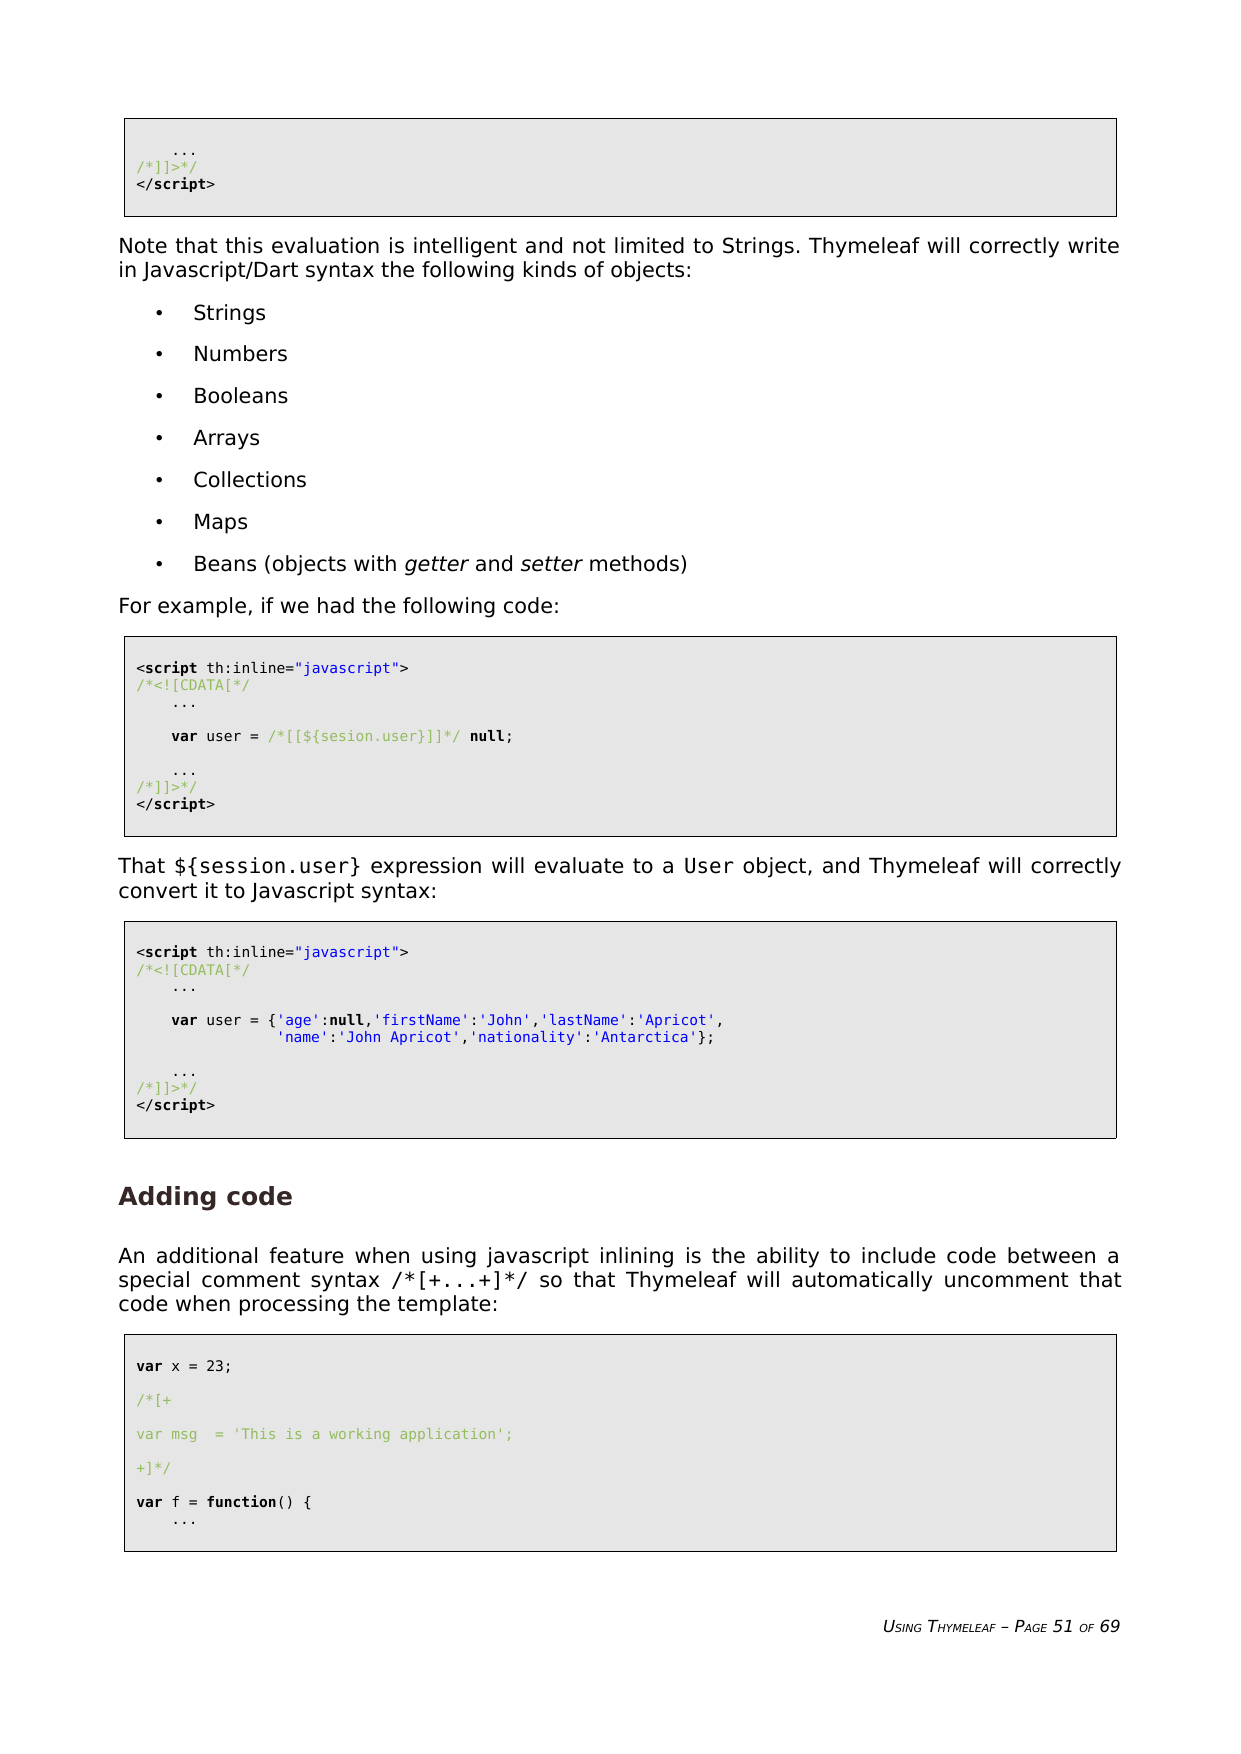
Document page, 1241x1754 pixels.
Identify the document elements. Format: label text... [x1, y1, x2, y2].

list Arrays [156, 426, 1122, 451]
text ... /*]]>*/ </script> [125, 119, 1116, 216]
list Numbers [156, 342, 1122, 367]
list Collections [156, 468, 1122, 493]
text <script th:inline="javascript"> /*<![CDATA[*/ ... var user = /*[[${sesion.user}]]*/ null; ... /*]]>*/ </script> [125, 637, 1116, 836]
text For example, if we had the following code: [118, 594, 1122, 619]
text var x = 23; /*[+ var msg = 'This is a working application'; +]*/ var f = function() { ... [125, 1335, 1116, 1551]
list Maps [156, 510, 1122, 535]
text <script th:inline="javascript"> /*<![CDATA[*/ ... var user = {'age':null,'firstName':'John','lastName':'Apricot', 'name':'John Apricot','nationality':'Antarctica'}; ... /*]]>*/ </script> [125, 922, 1116, 1138]
list Booleans [156, 384, 1122, 409]
text That ${session.user} expression will evaluate to a User object, and Thymeleaf will correctly convert it to Javascript syntax: [118, 854, 1122, 903]
text Note that this evaluation is intelligent and not limited to Strings. Thymeleaf will correctly write in Javascript/Dart syntax the following kinds of objects: [118, 234, 1122, 283]
subtitle Adding code [118, 1182, 1122, 1211]
text An additional feature when using javascript inlining is the ability to include code between a special comment syntax /*[+...+]*/ so that Thymeleaf will automatically uncomment that code when processing the template: [118, 1244, 1122, 1317]
list Strings [156, 301, 1122, 325]
list Beans (objects with getter and setter methods) [156, 552, 1122, 577]
